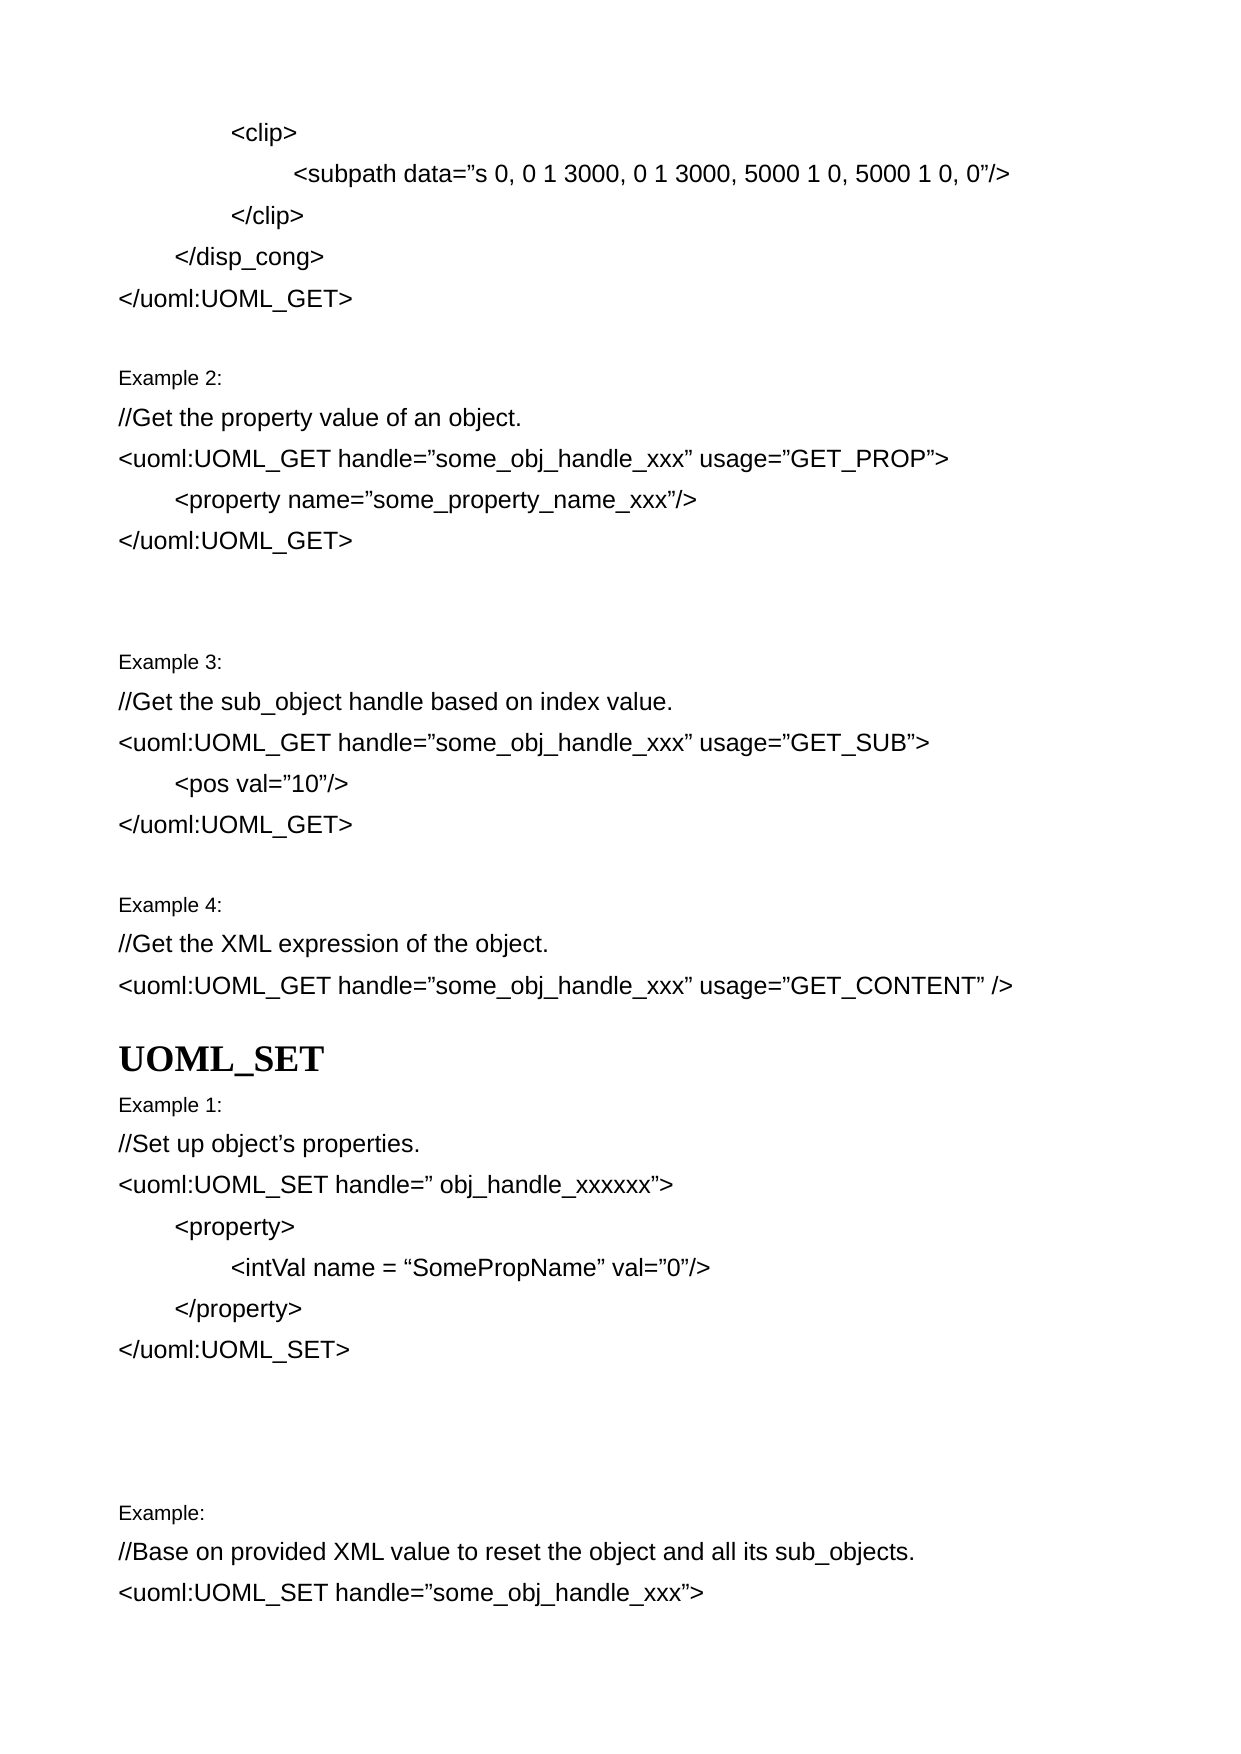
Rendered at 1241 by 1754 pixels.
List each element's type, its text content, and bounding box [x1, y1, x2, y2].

text </uoml:UOML_GET> [118, 283, 1122, 312]
text <uoml:UOML_GET handle=”some_obj_handle_xxx” usage=”GET_CONTENT” /> [118, 971, 1122, 999]
text <intVal name = “SomePropName” val=”0”/> [118, 1253, 1122, 1282]
text <clip> [118, 118, 1122, 147]
text //Base on provided XML value to reset the object and all its sub_objects. [118, 1537, 1122, 1566]
text </uoml:UOML_SET> [118, 1336, 1122, 1364]
text </disp_cong> [118, 242, 1122, 271]
text <property> [118, 1211, 1122, 1240]
text <property name=”some_property_name_xxx”/> [118, 485, 1122, 514]
text //Get the sub_object handle based on index value. [118, 687, 1122, 715]
text //Set up object’s properties. [118, 1129, 1122, 1158]
subtitle UOML_SET [118, 1037, 1122, 1080]
text Example 2: [118, 366, 1122, 390]
text Example 1: [118, 1092, 1122, 1116]
text </uoml:UOML_GET> [118, 810, 1122, 839]
text Example: [118, 1501, 1122, 1524]
text //Get the XML expression of the object. [118, 929, 1122, 958]
text <uoml:UOML_SET handle=” obj_handle_xxxxxx”> [118, 1170, 1122, 1199]
text </property> [118, 1294, 1122, 1323]
text </clip> [118, 201, 1122, 230]
text <uoml:UOML_GET handle=”some_obj_handle_xxx” usage=”GET_PROP”> [118, 444, 1122, 472]
text <subpath data=”s 0, 0 1 3000, 0 1 3000, 5000 1 0, 5000 1 0, 0”/> [118, 159, 1122, 188]
text <uoml:UOML_SET handle=”some_obj_handle_xxx”> [118, 1578, 1122, 1607]
text //Get the property value of an object. [118, 402, 1122, 431]
text Example 4: [118, 893, 1122, 917]
text <pos val=”10”/> [118, 769, 1122, 798]
text </uoml:UOML_GET> [118, 526, 1122, 555]
text Example 3: [118, 650, 1122, 674]
text <uoml:UOML_GET handle=”some_obj_handle_xxx” usage=”GET_SUB”> [118, 728, 1122, 757]
